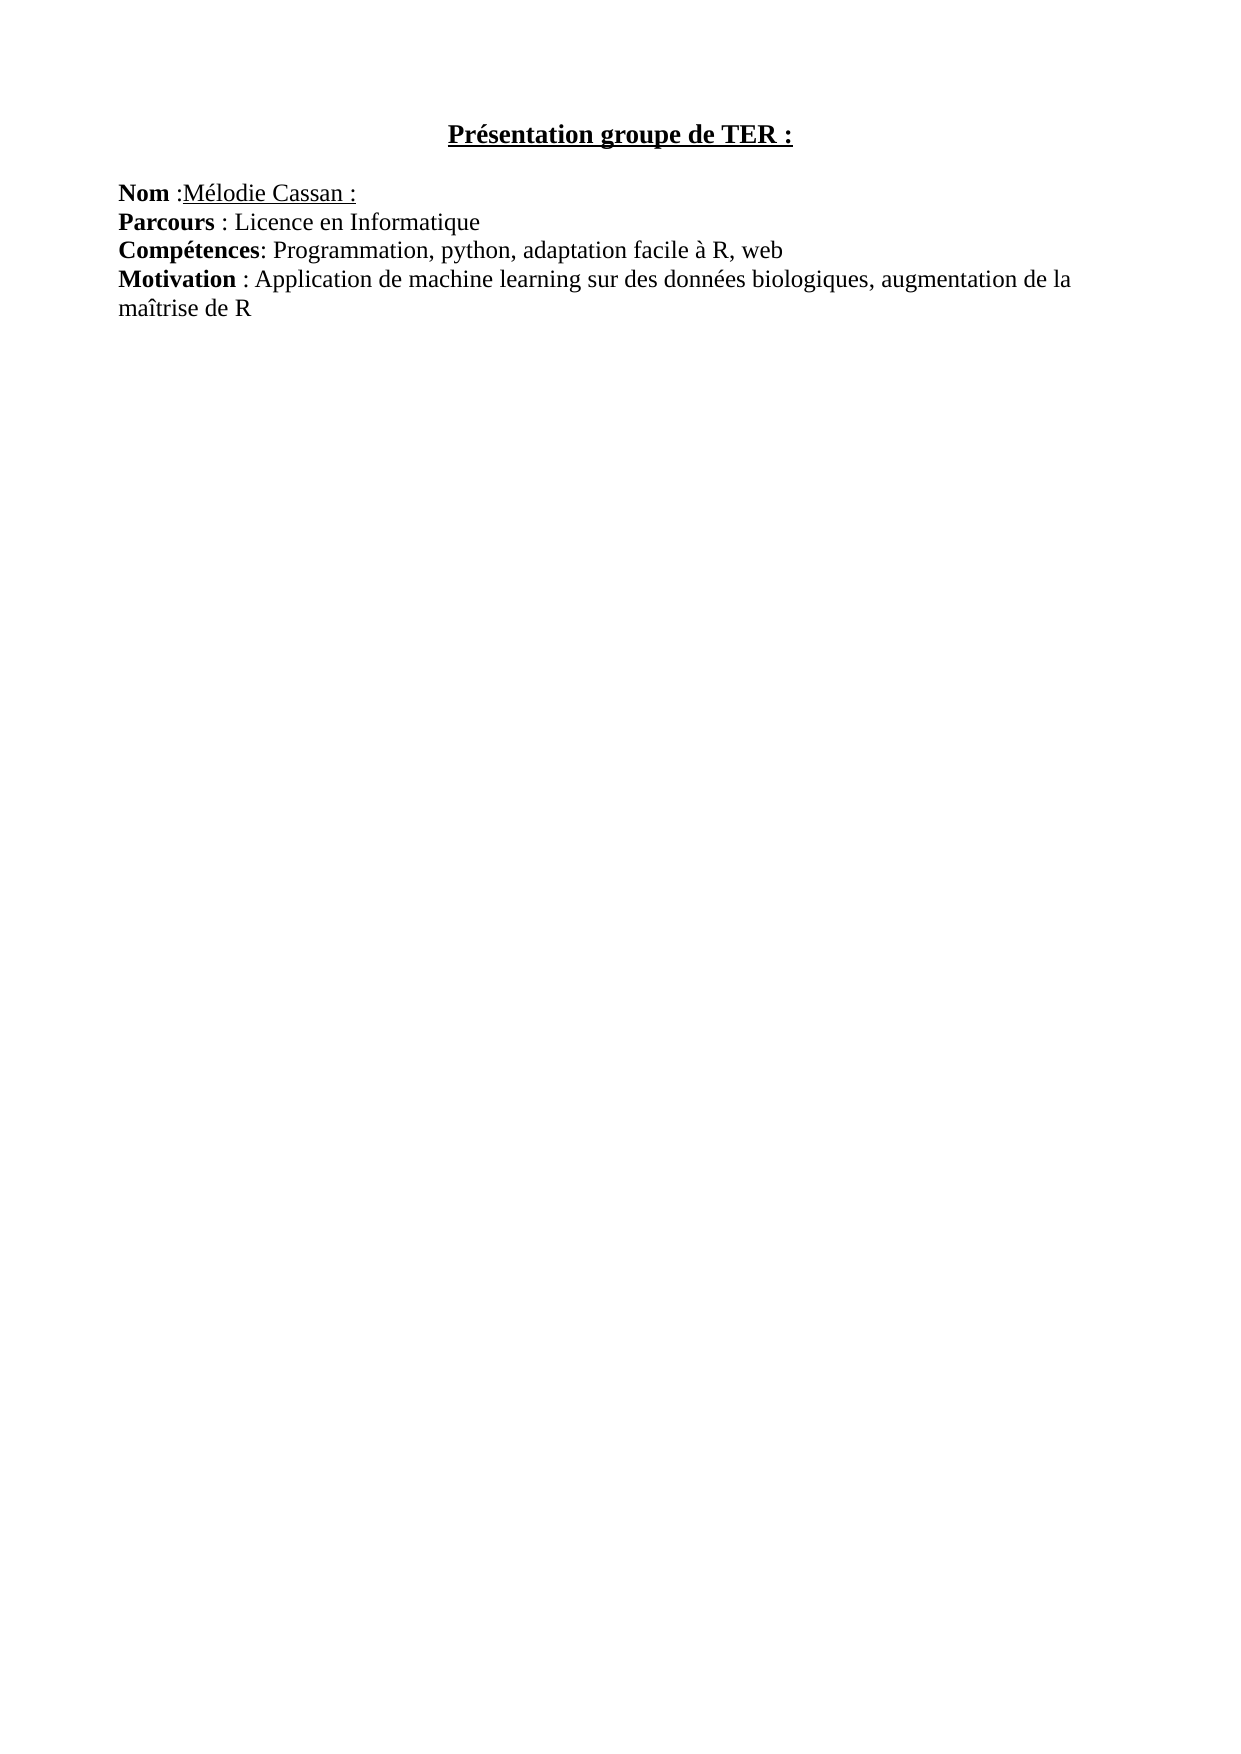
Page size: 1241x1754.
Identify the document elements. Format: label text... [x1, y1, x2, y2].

text Compétences: Programmation, python, adaptation facile à R, web [118, 236, 1122, 264]
text Parcours : Licence en Informatique [118, 207, 1122, 236]
text Motivation : Application de machine learning sur des données biologiques, augmentation de la maîtrise de R [118, 264, 1122, 322]
text Présentation groupe de TER : [118, 118, 1122, 149]
text Nom :Mélodie Cassan : [118, 178, 1122, 207]
